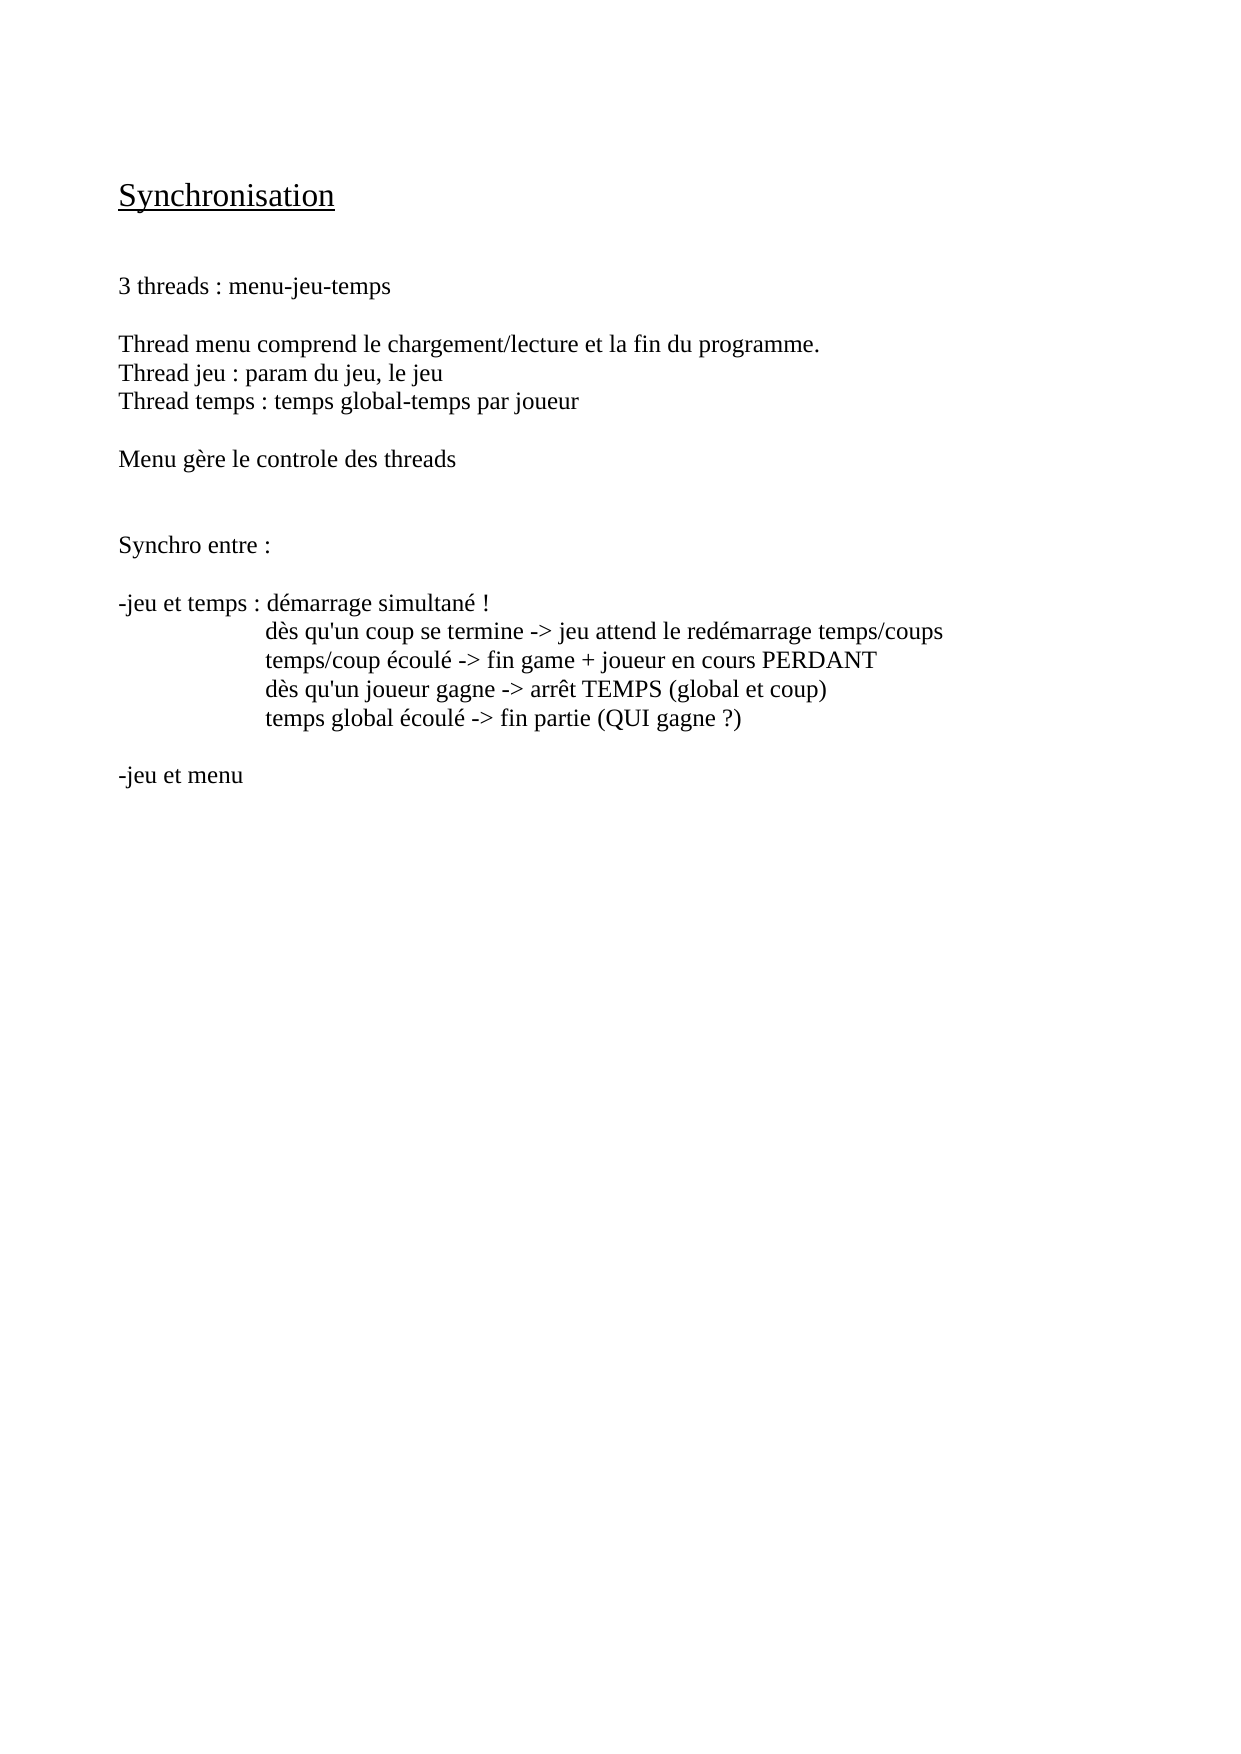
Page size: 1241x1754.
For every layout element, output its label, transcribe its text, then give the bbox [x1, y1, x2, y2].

text Synchronisation [118, 176, 1122, 214]
text Thread menu comprend le chargement/lecture et la fin du programme. [118, 329, 1122, 358]
text Menu gère le controle des threads [118, 444, 1122, 473]
text Thread temps : temps global-temps par joueur [118, 386, 1122, 415]
text dès qu'un joueur gagne -> arrêt TEMPS (global et coup) temps global écoulé -> fin partie (QUI gagne ?) [118, 674, 1122, 731]
text 3 threads : menu-jeu-temps [118, 271, 1122, 300]
text dès qu'un coup se termine -> jeu attend le redémarrage temps/coups [118, 616, 1122, 645]
text Synchro entre : [118, 530, 1122, 559]
text -jeu et menu [118, 760, 1122, 789]
text -jeu et temps : démarrage simultané ! [118, 588, 1122, 616]
text Thread jeu : param du jeu, le jeu [118, 358, 1122, 386]
text temps/coup écoulé -> fin game + joueur en cours PERDANT [118, 645, 1122, 674]
